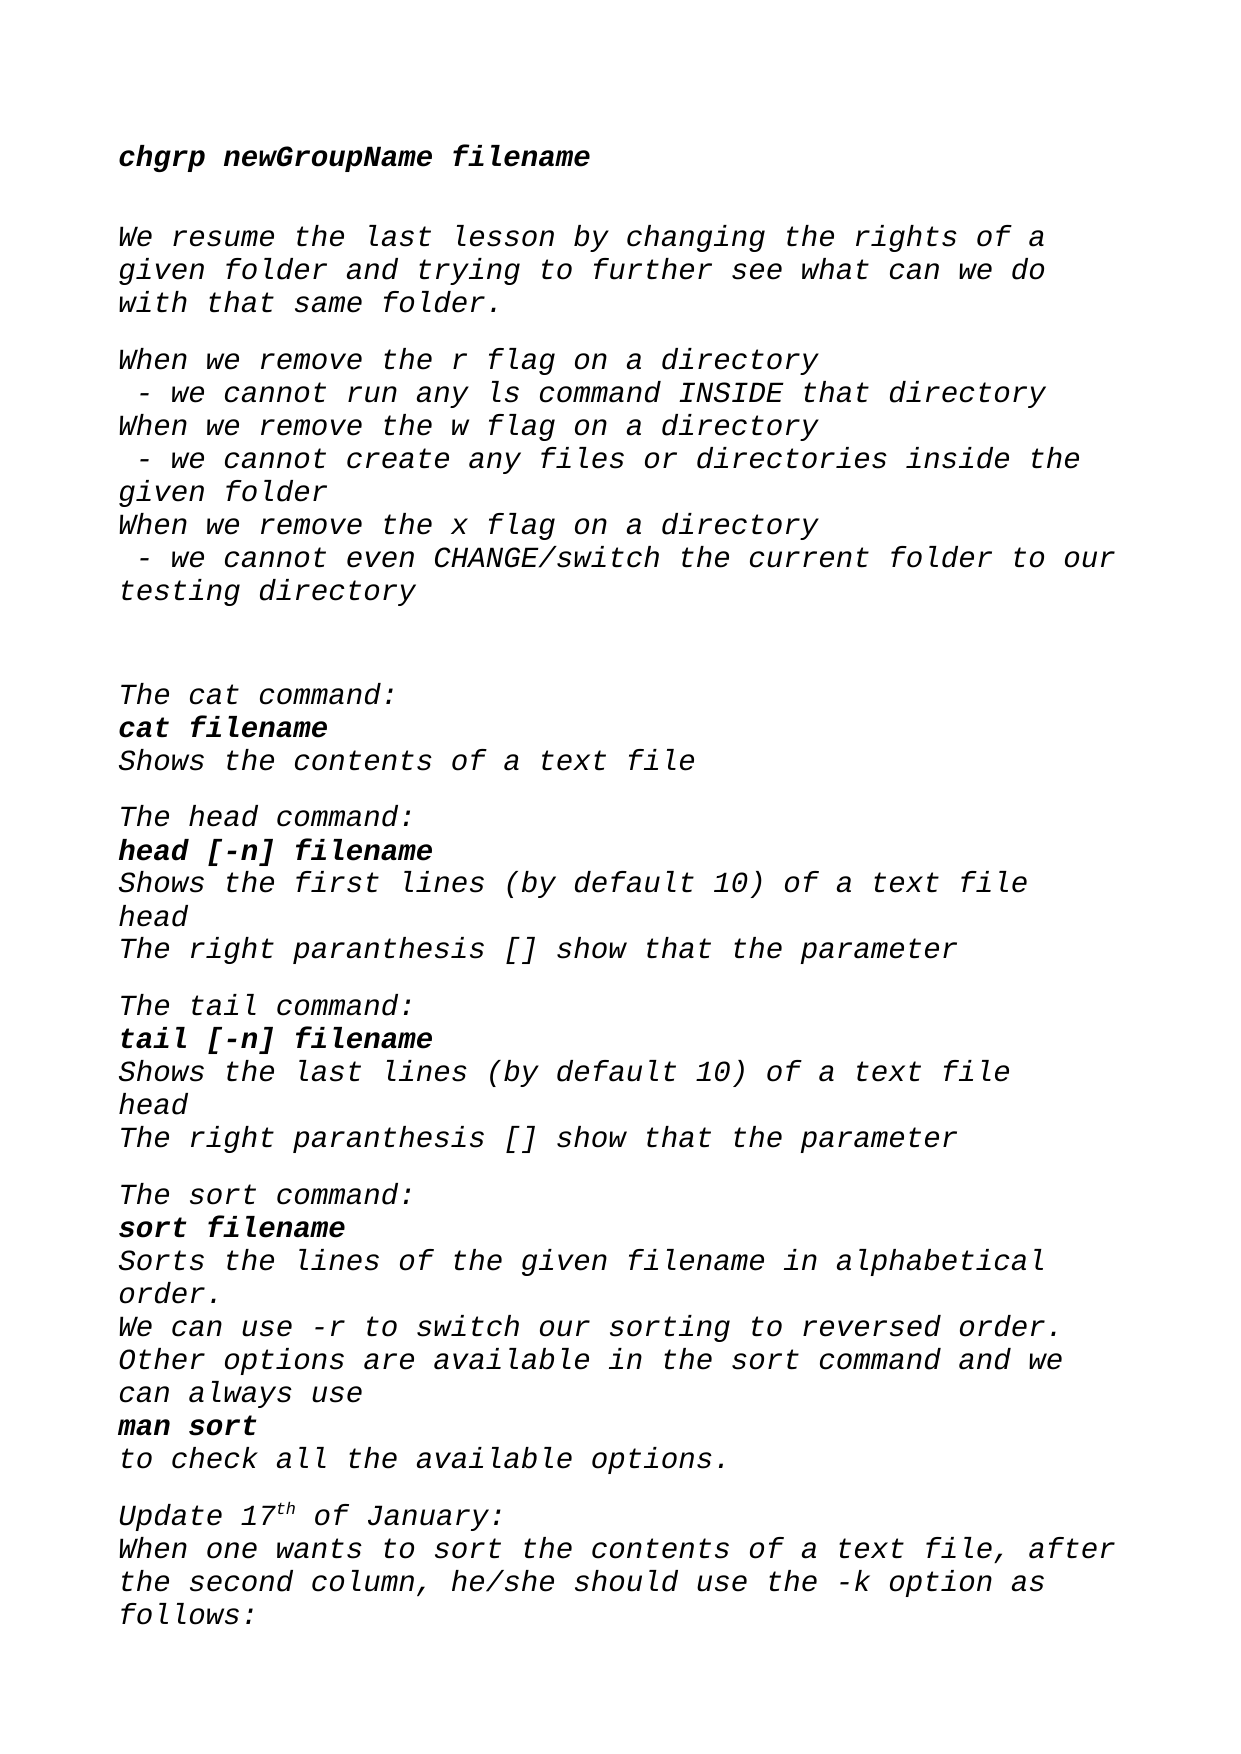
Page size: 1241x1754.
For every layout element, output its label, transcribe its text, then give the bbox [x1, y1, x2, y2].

text The cat command: [118, 680, 1122, 713]
text chgrp newGroupName filename [118, 142, 1122, 175]
text head [118, 902, 1122, 935]
text - we cannot run any ls command INSIDE that directory [118, 378, 1122, 411]
text Update 17th of January: [118, 1501, 1122, 1534]
text sort filename [118, 1213, 1122, 1246]
text We resume the last lesson by changing the rights of a given folder and trying to further see what can we do with that same folder. [118, 222, 1122, 321]
text The head command: [118, 803, 1122, 836]
text The right paranthesis [] show that the parameter [118, 1123, 1122, 1156]
text to check all the available options. [118, 1444, 1122, 1477]
text - we cannot create any files or directories inside the given folder [118, 444, 1122, 510]
text head [118, 1090, 1122, 1123]
text Shows the first lines (by default 10) of a text file [118, 869, 1122, 902]
text cat filename [118, 713, 1122, 746]
text The tail command: [118, 991, 1122, 1024]
text Other options are available in the sort command and we can always use [118, 1345, 1122, 1411]
text Sorts the lines of the given filename in alphabetical order. [118, 1246, 1122, 1312]
text When we remove the w flag on a directory [118, 411, 1122, 444]
text Shows the contents of a text file [118, 746, 1122, 779]
text The sort command: [118, 1180, 1122, 1213]
text man sort [118, 1411, 1122, 1444]
text - we cannot even CHANGE/switch the current folder to our testing directory [118, 543, 1122, 609]
text When one wants to sort the contents of a text file, after the second column, he/she should use the -k option as follows: [118, 1534, 1122, 1633]
text tail [-n] filename [118, 1024, 1122, 1057]
text Shows the last lines (by default 10) of a text file [118, 1057, 1122, 1090]
text head [-n] filename [118, 836, 1122, 869]
text The right paranthesis [] show that the parameter [118, 935, 1122, 968]
text When we remove the x flag on a directory [118, 510, 1122, 543]
text When we remove the r flag on a directory [118, 345, 1122, 378]
text We can use -r to switch our sorting to reversed order. [118, 1312, 1122, 1345]
